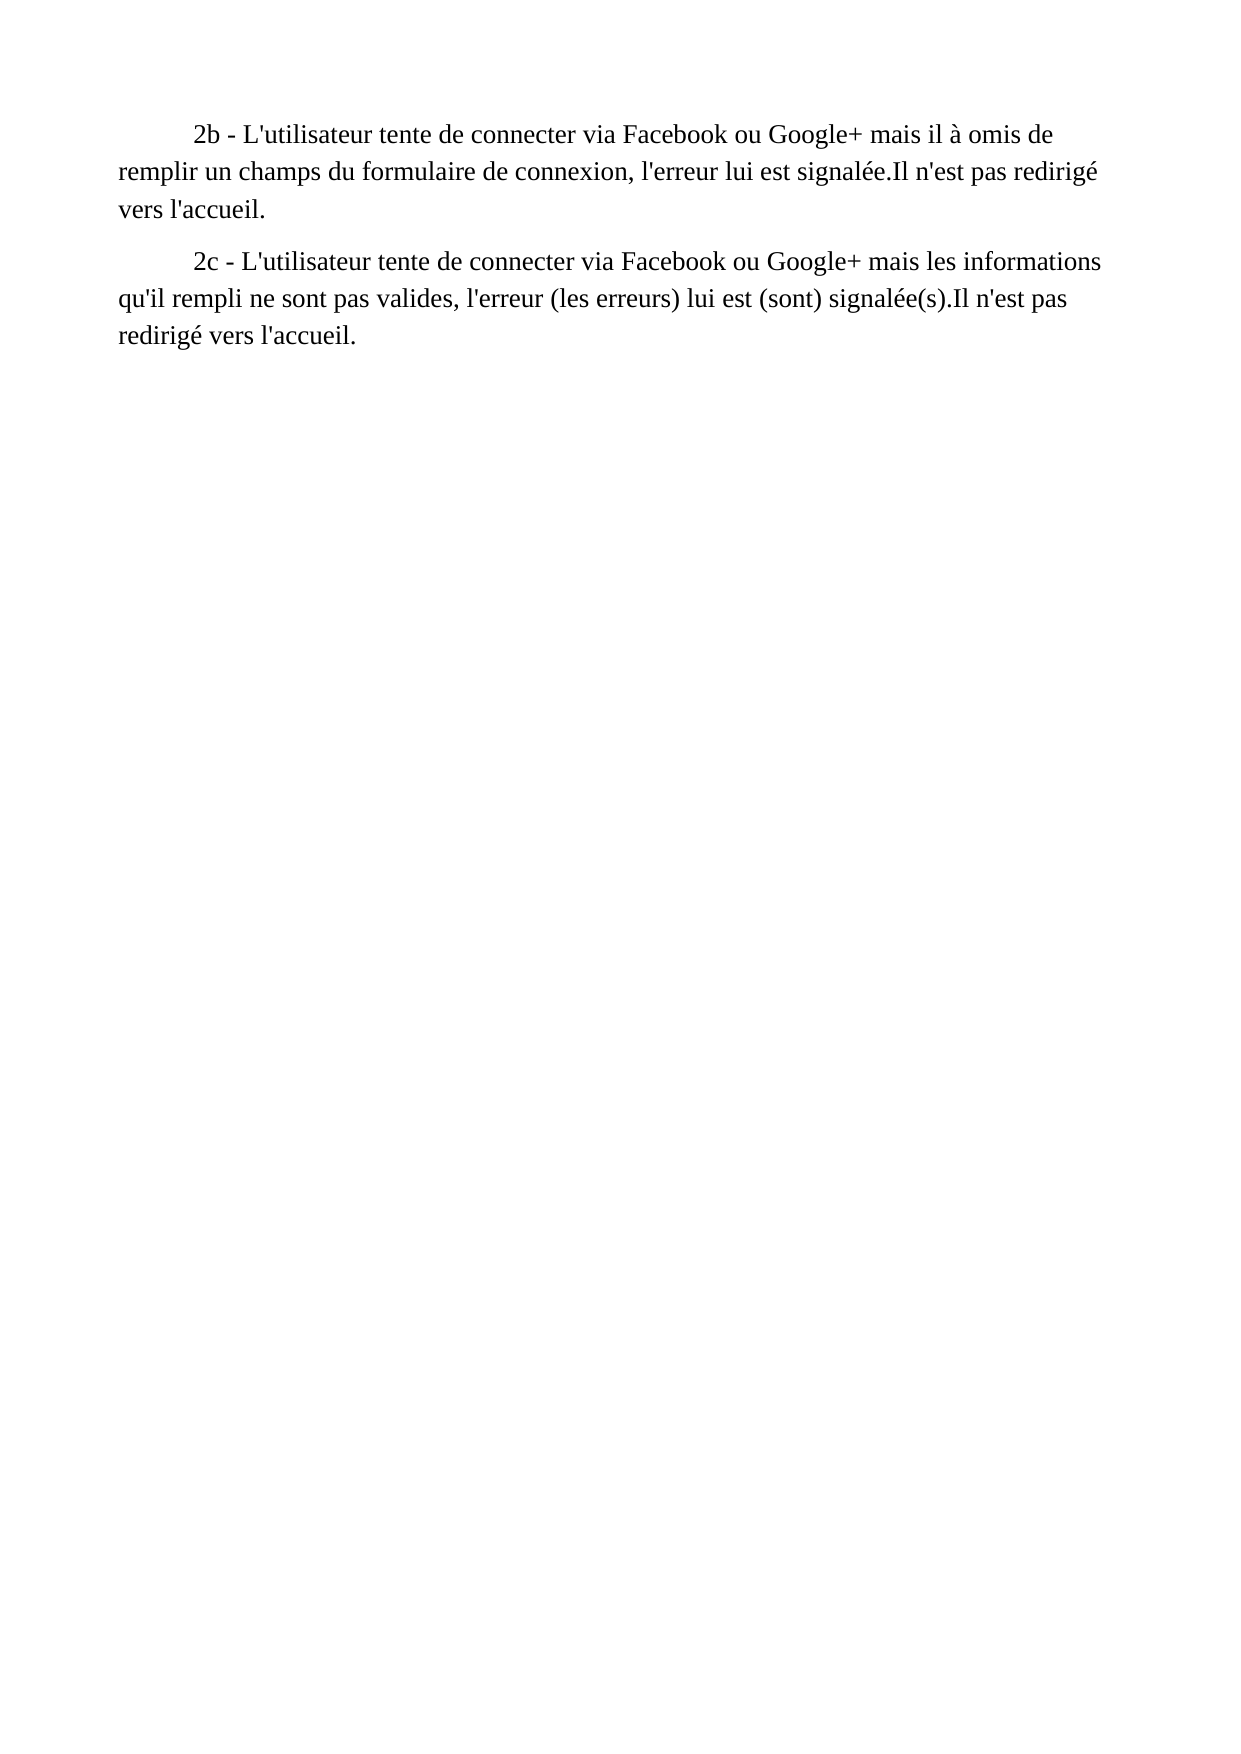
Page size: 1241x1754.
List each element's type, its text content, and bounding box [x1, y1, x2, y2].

text 2b - L'utilisateur tente de connecter via Facebook ou Google+ mais il à omis de remplir un champs du formulaire de connexion, l'erreur lui est signalée.Il n'est pas redirigé vers l'accueil. [118, 118, 1122, 224]
text 2c - L'utilisateur tente de connecter via Facebook ou Google+ mais les informations qu'il rempli ne sont pas valides, l'erreur (les erreurs) lui est (sont) signalée(s).Il n'est pas redirigé vers l'accueil. [118, 244, 1122, 350]
